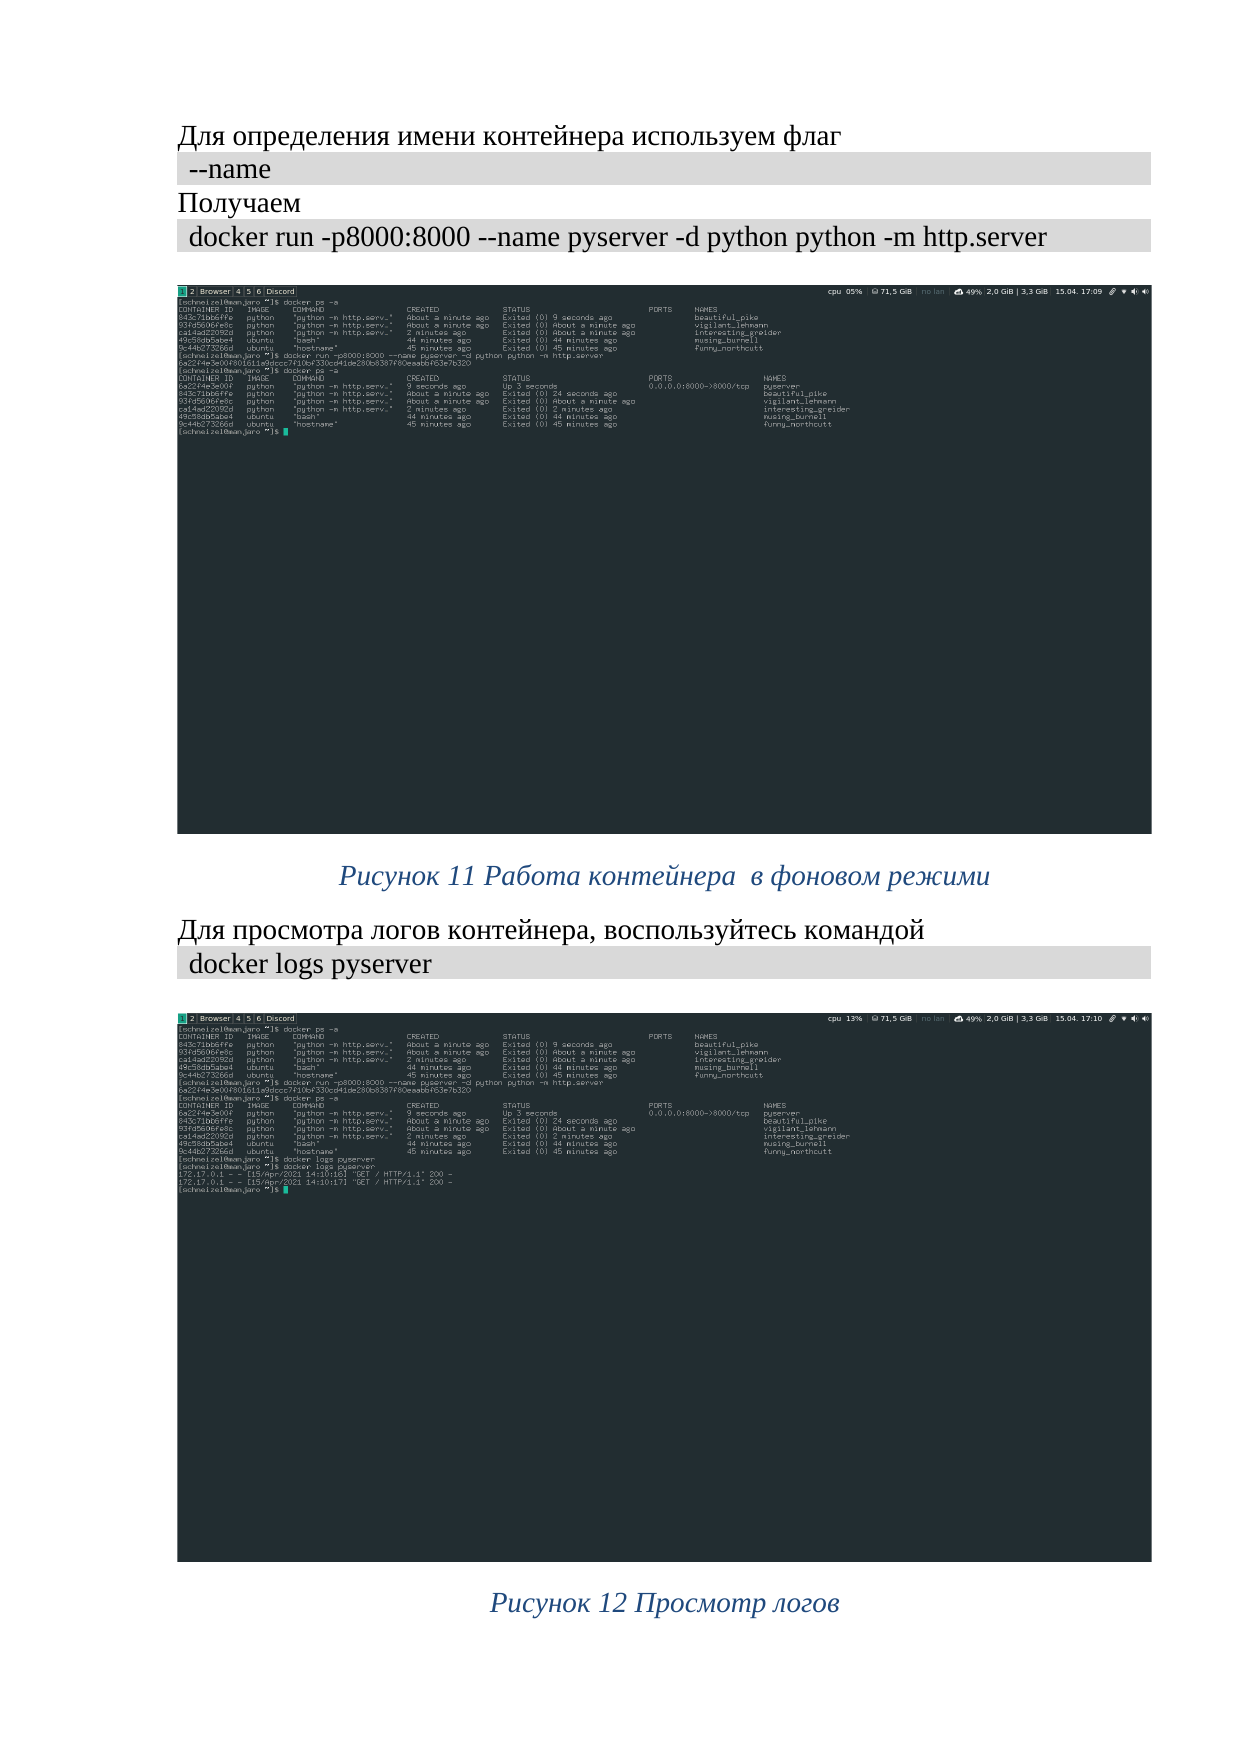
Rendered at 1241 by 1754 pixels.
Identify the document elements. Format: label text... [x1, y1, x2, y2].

text Рисунок 12 Просмотр логов [177, 1585, 1152, 1619]
picture [177, 1013, 1152, 1562]
text Для определения имени контейнера используем флаг [177, 118, 1152, 152]
text Для просмотра логов контейнера, воспользуйтесь командой [177, 912, 1152, 946]
text Получаем [177, 185, 1152, 219]
table_header docker run -p8000:8000 --name pyserver -d python python -m http.server [177, 219, 1151, 252]
picture [177, 285, 1152, 834]
table_header docker logs pyserver [177, 946, 1151, 979]
table_header --name [177, 152, 1151, 185]
text Рисунок 11 Работа контейнера в фоновом режими [177, 858, 1152, 892]
